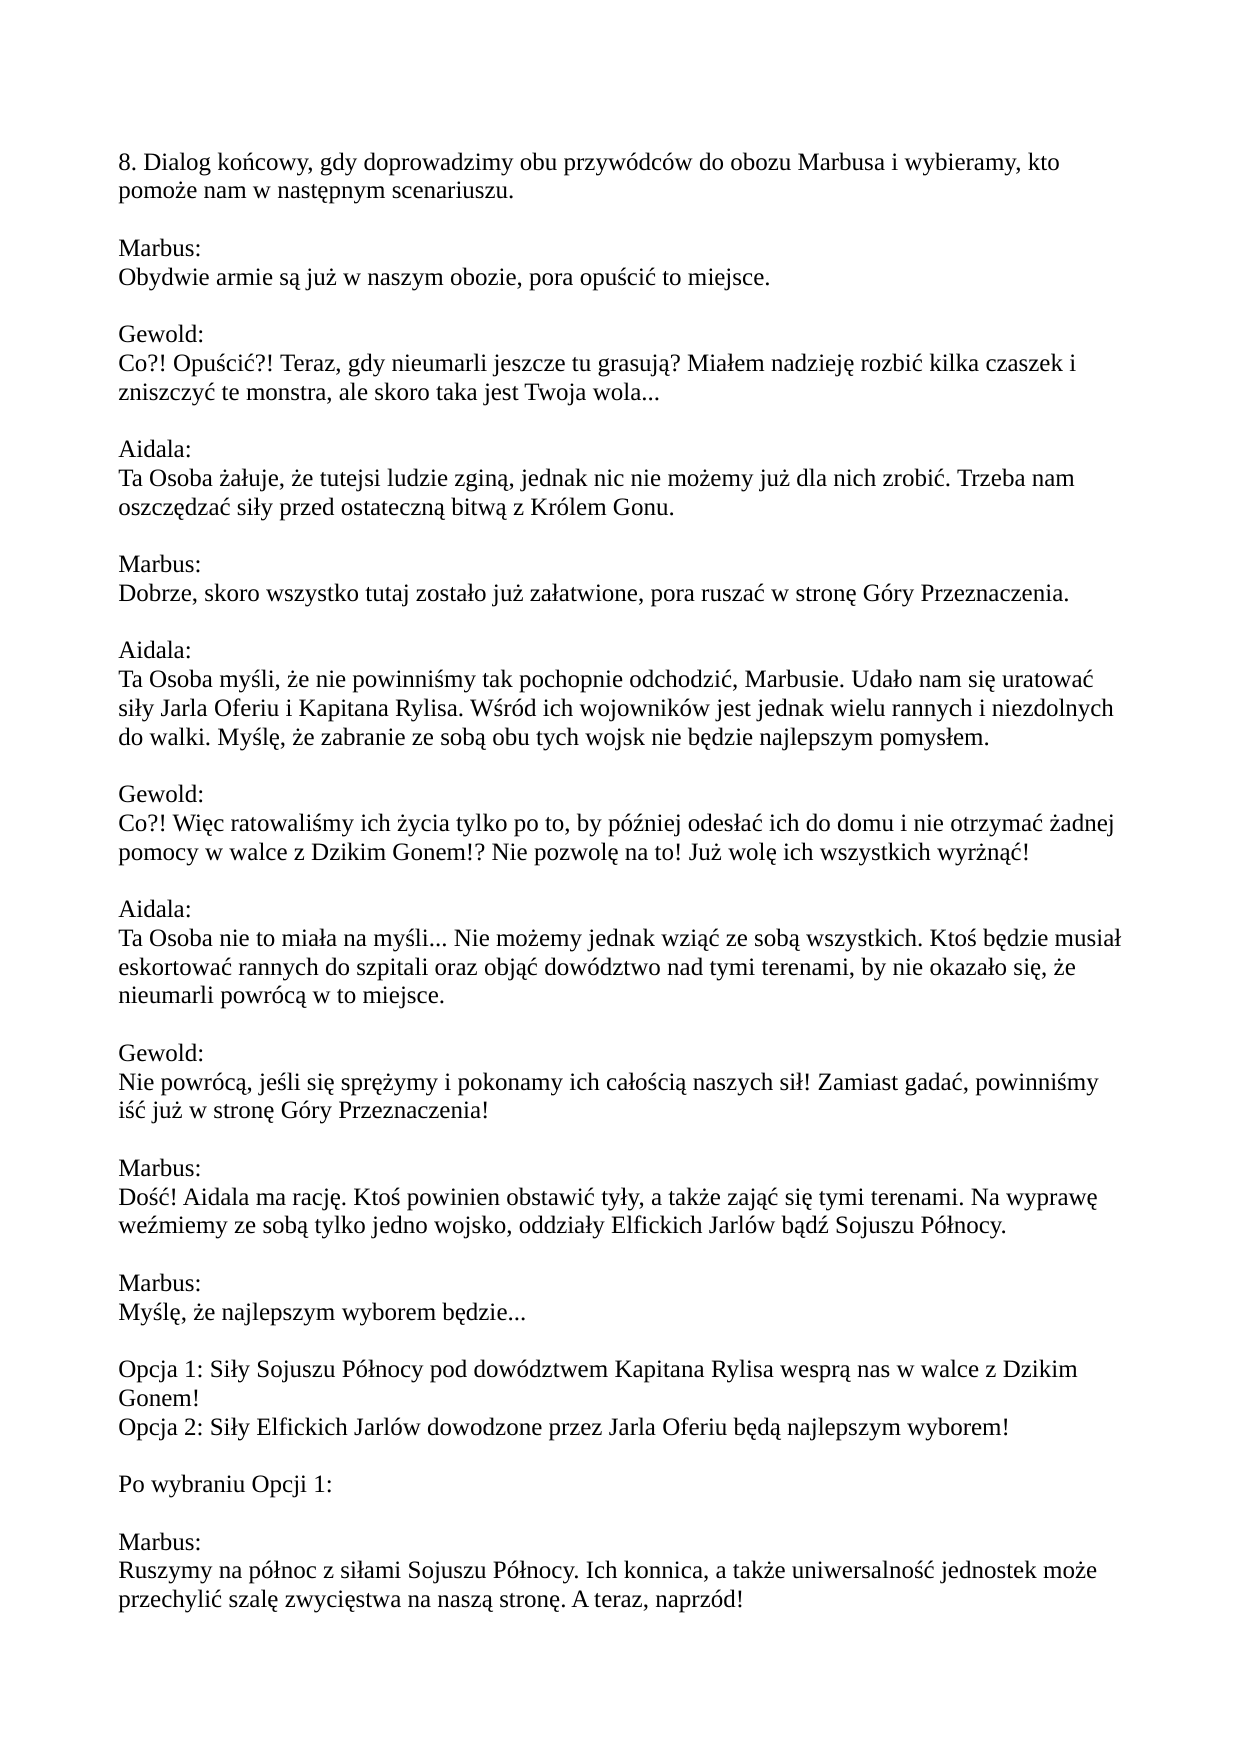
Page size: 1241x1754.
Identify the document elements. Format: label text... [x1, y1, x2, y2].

text Dość! Aidala ma rację. Ktoś powinien obstawić tyły, a także zająć się tymi terenami. Na wyprawę weźmiemy ze sobą tylko jedno wojsko, oddziały Elfickich Jarlów bądź Sojuszu Północy. [118, 1182, 1122, 1239]
text Opcja 2: Siły Elfickich Jarlów dowodzone przez Jarla Oferiu będą najlepszym wyborem! [118, 1412, 1122, 1441]
text Aidala: [118, 894, 1122, 923]
text Obydwie armie są już w naszym obozie, pora opuścić to miejsce. [118, 262, 1122, 291]
text Dobrze, skoro wszystko tutaj zostało już załatwione, pora ruszać w stronę Góry Przeznaczenia. [118, 578, 1122, 607]
text Myślę, że najlepszym wyborem będzie... [118, 1297, 1122, 1326]
text Ruszymy na północ z siłami Sojuszu Północy. Ich konnica, a także uniwersalność jednostek może przechylić szalę zwycięstwa na naszą stronę. A teraz, naprzód! [118, 1556, 1122, 1613]
text Marbus: [118, 1527, 1122, 1556]
text Marbus: [118, 1268, 1122, 1297]
text Ta Osoba nie to miała na myśli... Nie możemy jednak wziąć ze sobą wszystkich. Ktoś będzie musiał eskortować rannych do szpitali oraz objąć dowództwo nad tymi terenami, by nie okazało się, że nieumarli powrócą w to miejsce. [118, 923, 1122, 1009]
text 8. Dialog końcowy, gdy doprowadzimy obu przywódców do obozu Marbusa i wybieramy, kto pomoże nam w następnym scenariuszu. [118, 147, 1122, 204]
text Marbus: [118, 1153, 1122, 1182]
text Gewold: [118, 779, 1122, 808]
text Gewold: [118, 1038, 1122, 1067]
text Marbus: [118, 233, 1122, 262]
text Gewold: [118, 319, 1122, 348]
text Ta Osoba myśli, że nie powinniśmy tak pochopnie odchodzić, Marbusie. Udało nam się uratować siły Jarla Oferiu i Kapitana Rylisa. Wśród ich wojowników jest jednak wielu rannych i niezdolnych do walki. Myślę, że zabranie ze sobą obu tych wojsk nie będzie najlepszym pomysłem. [118, 664, 1122, 751]
text Co?! Opuścić?! Teraz, gdy nieumarli jeszcze tu grasują? Miałem nadzieję rozbić kilka czaszek i zniszczyć te monstra, ale skoro taka jest Twoja wola... [118, 348, 1122, 406]
text Po wybraniu Opcji 1: [118, 1469, 1122, 1498]
text Marbus: [118, 549, 1122, 578]
text Aidala: [118, 434, 1122, 463]
text Nie powrócą, jeśli się sprężymy i pokonamy ich całością naszych sił! Zamiast gadać, powinniśmy iść już w stronę Góry Przeznaczenia! [118, 1067, 1122, 1124]
text Opcja 1: Siły Sojuszu Północy pod dowództwem Kapitana Rylisa wesprą nas w walce z Dzikim Gonem! [118, 1354, 1122, 1412]
text Ta Osoba żałuje, że tutejsi ludzie zginą, jednak nic nie możemy już dla nich zrobić. Trzeba nam oszczędzać siły przed ostateczną bitwą z Królem Gonu. [118, 463, 1122, 521]
text Co?! Więc ratowaliśmy ich życia tylko po to, by później odesłać ich do domu i nie otrzymać żadnej pomocy w walce z Dzikim Gonem!? Nie pozwolę na to! Już wolę ich wszystkich wyrżnąć! [118, 808, 1122, 866]
text Aidala: [118, 636, 1122, 664]
